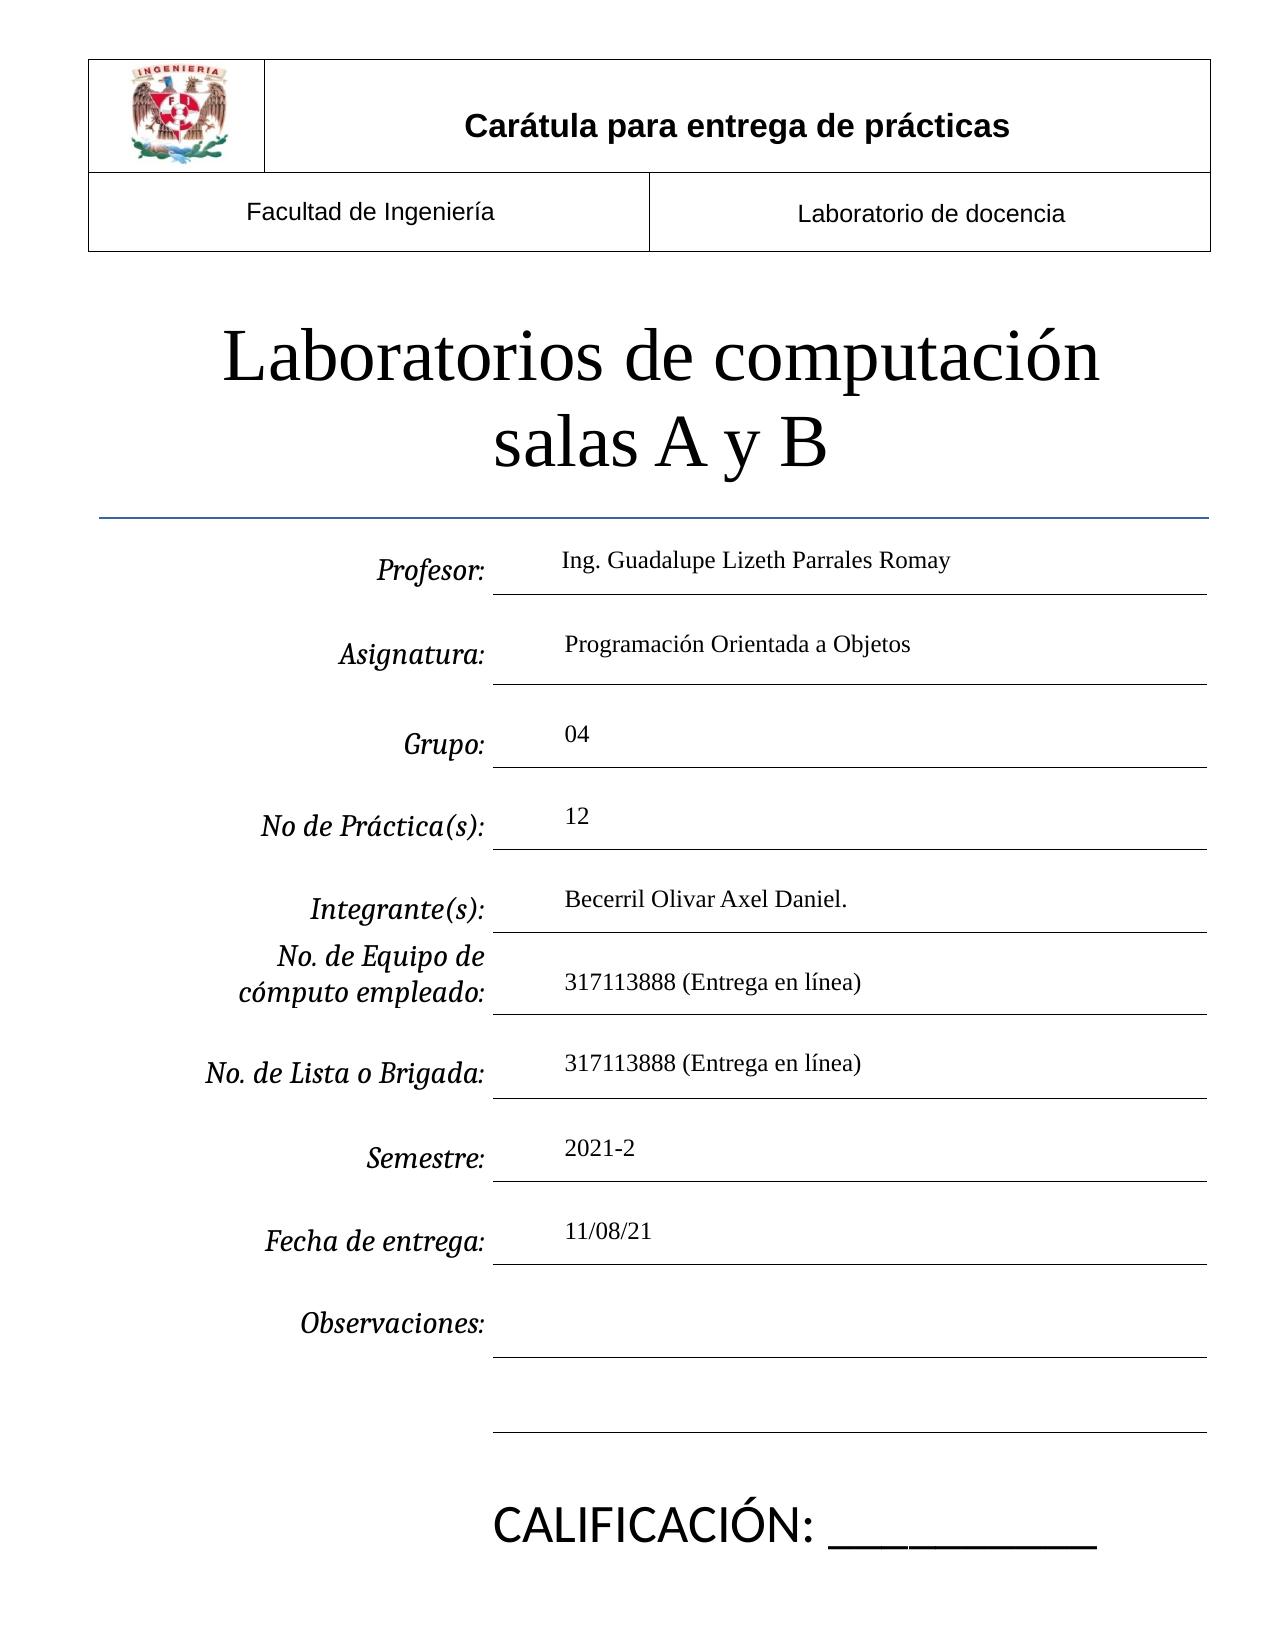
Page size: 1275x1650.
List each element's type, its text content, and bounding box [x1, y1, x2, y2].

text CALIFICACIÓN: __________ [118, 1489, 1205, 1556]
table_header [118, 511, 493, 517]
table_cell 11/08/21 [493, 1182, 1207, 1263]
table_cell No de Práctica(s): [118, 766, 493, 849]
table_cell Laboratorio de docencia [650, 173, 1210, 251]
table_cell [118, 1357, 493, 1432]
table_header Profesor: [118, 519, 493, 594]
table_cell No. de Equipo de cómputo empleado: [118, 932, 493, 1013]
table_cell 317113888 (Entrega en línea) [493, 1015, 1207, 1098]
table_cell Observaciones: [118, 1264, 493, 1357]
table_cell 2021-2 [493, 1099, 1207, 1181]
table_cell Semestre: [118, 1098, 493, 1181]
table_cell Becerril Olivar Axel Daniel. [493, 850, 1207, 932]
table_cell [493, 1358, 1207, 1432]
text salas A y B [118, 396, 1205, 482]
table_cell Integrante(s): [118, 849, 493, 932]
table_cell 12 [493, 768, 1207, 849]
table_cell Asignatura: [118, 594, 493, 684]
text Laboratorios de computación [118, 310, 1205, 396]
table_cell Facultad de Ingeniería [89, 173, 649, 251]
table_cell Programación Orientada a Objetos [493, 595, 1207, 684]
table_header Ing. Guadalupe Lizeth Parrales Romay [493, 519, 1207, 594]
table_cell No. de Lista o Brigada: [118, 1014, 493, 1098]
table_cell Grupo: [118, 684, 493, 766]
table_header [493, 511, 1207, 517]
table_header [89, 60, 264, 172]
table_cell 317113888 (Entrega en línea) [493, 933, 1207, 1013]
table_cell 04 [493, 685, 1207, 766]
table_cell Fecha de entrega: [118, 1181, 493, 1263]
table_header Carátula para entrega de prácticas [265, 60, 1210, 172]
table_cell [493, 1265, 1207, 1357]
